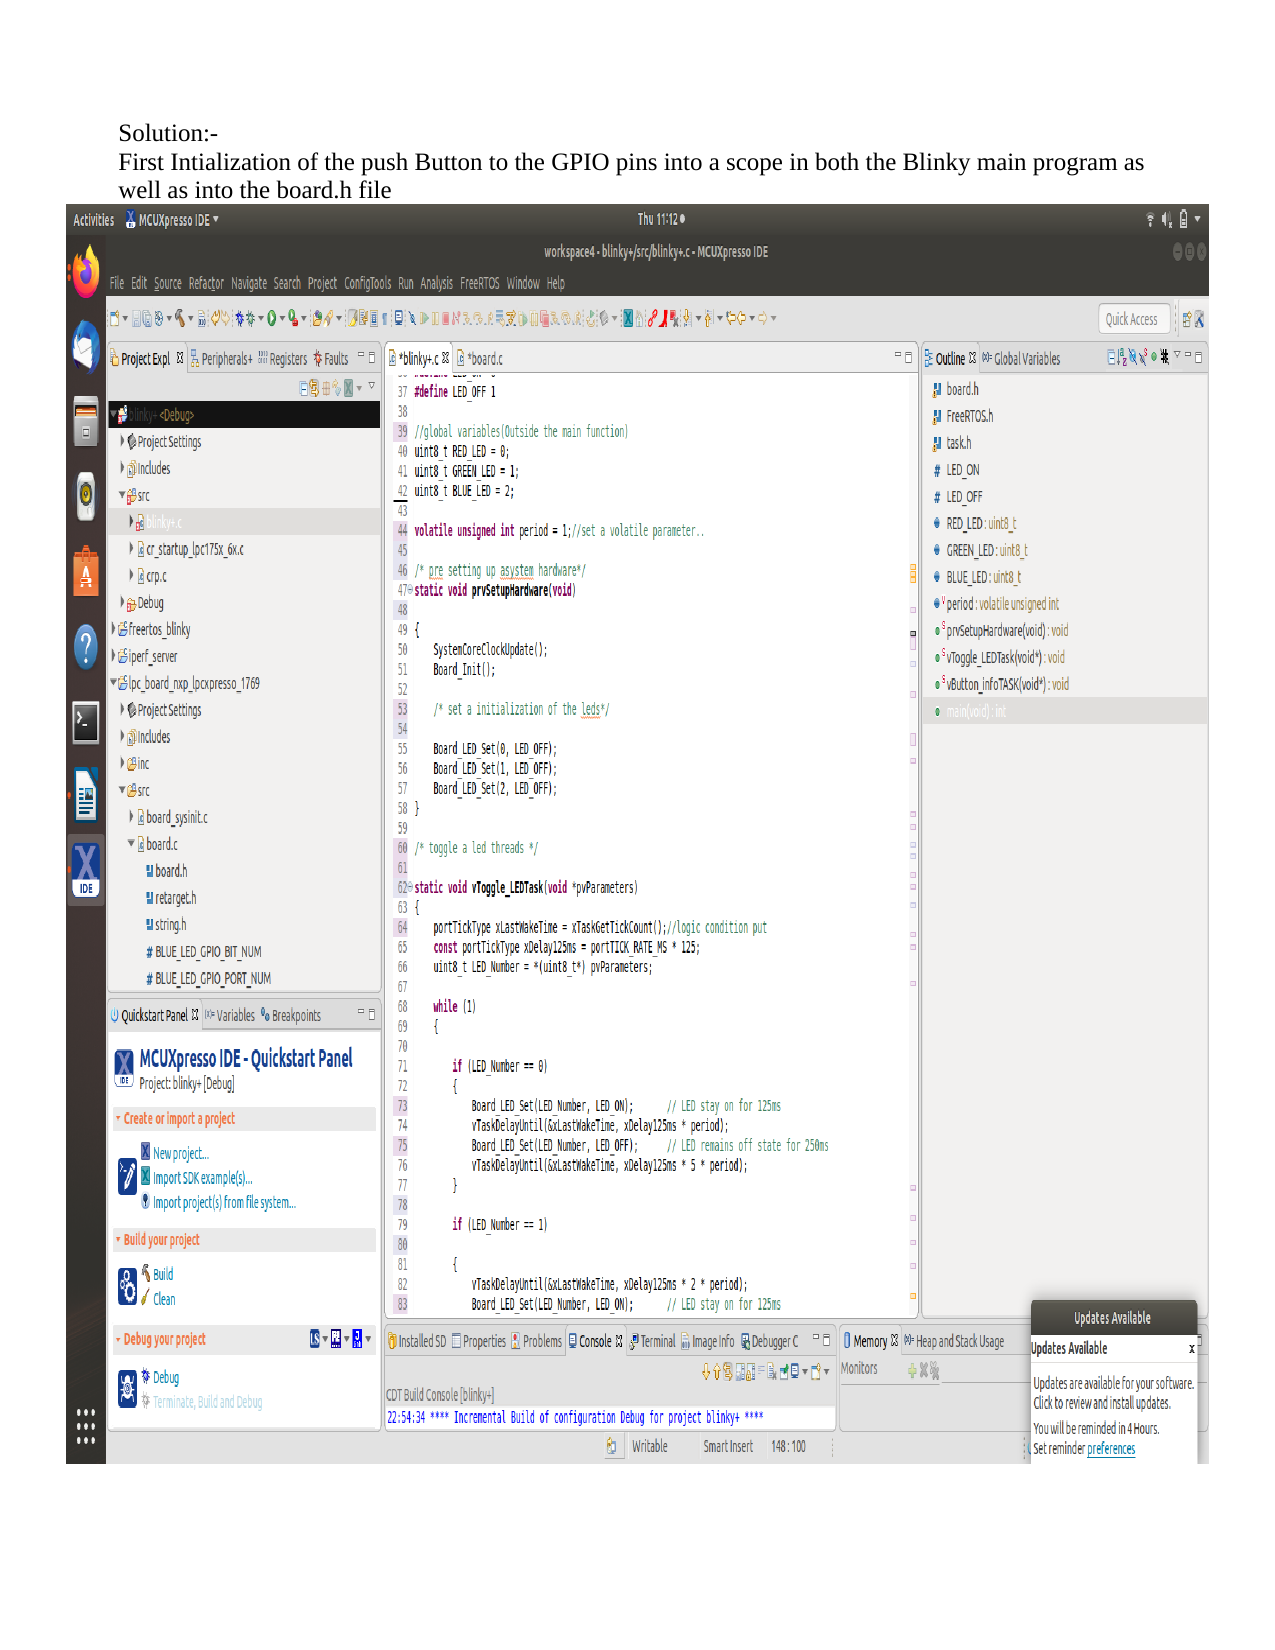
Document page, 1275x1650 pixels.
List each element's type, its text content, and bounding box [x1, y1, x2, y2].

text First Intialization of the push Button to the GPIO pins into a scope in both the Blinky main program as well as into the board.h file [118, 147, 1157, 204]
text Solution:- [118, 118, 1157, 147]
picture [66, 204, 1209, 1464]
